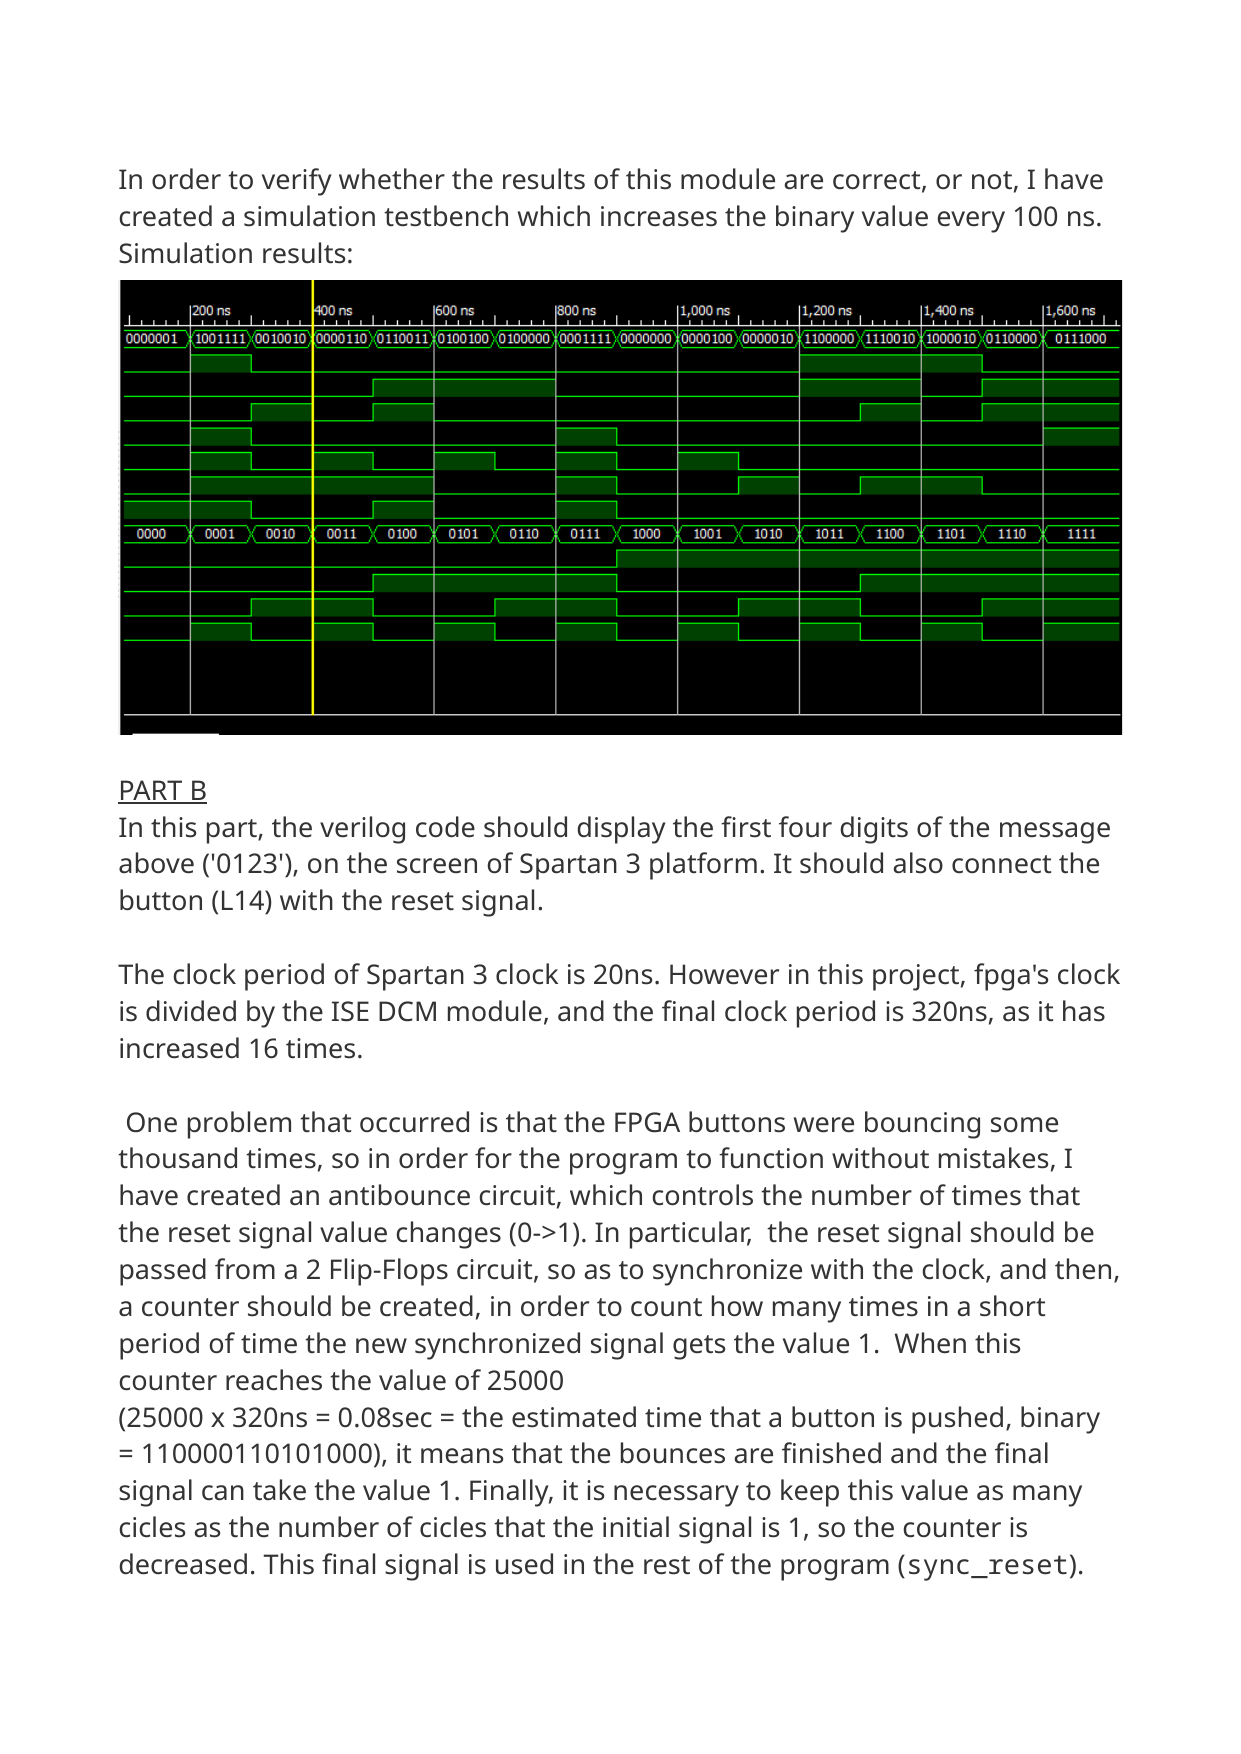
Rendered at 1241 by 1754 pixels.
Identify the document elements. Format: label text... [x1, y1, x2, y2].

text PART B [118, 771, 1122, 808]
picture [118, 280, 1123, 735]
text In this part, the verilog code should display the first four digits of the message above ('0123'), on the screen of Spartan 3 platform. It should also connect the button (L14) with the reset signal. [118, 808, 1122, 919]
text Simulation results: [118, 234, 1122, 271]
text The clock period of Spartan 3 clock is 20ns. However in this project, fpga's clock is divided by the ISE DCM module, and the final clock period is 320ns, as it has increased 16 times. [118, 956, 1122, 1066]
text (25000 x 320ns = 0.08sec = the estimated time that a button is pushed, binary = 110000110101000), it means that the bounces are finished and the final signal can take the value 1. Finally, it is necessary to keep this value as many cicles as the number of cicles that the initial signal is 1, so the counter is decreased. This final signal is used in the rest of the program (sync_reset). [118, 1398, 1122, 1582]
text In order to verify whether the results of this module are correct, or not, I have created a simulation testbench which increases the binary value every 100 ns. [118, 161, 1122, 234]
text One problem that occurred is that the FPGA buttons were bouncing some thousand times, so in order for the program to function without mistakes, I have created an antibounce circuit, which controls the number of times that the reset signal value changes (0->1). In particular, the reset signal should be passed from a 2 Flip-Flops circuit, so as to synchronize with the clock, and then, a counter should be created, in order to count how many times in a short period of time the new synchronized signal gets the value 1. When this counter reaches the value of 25000 [118, 1103, 1122, 1398]
